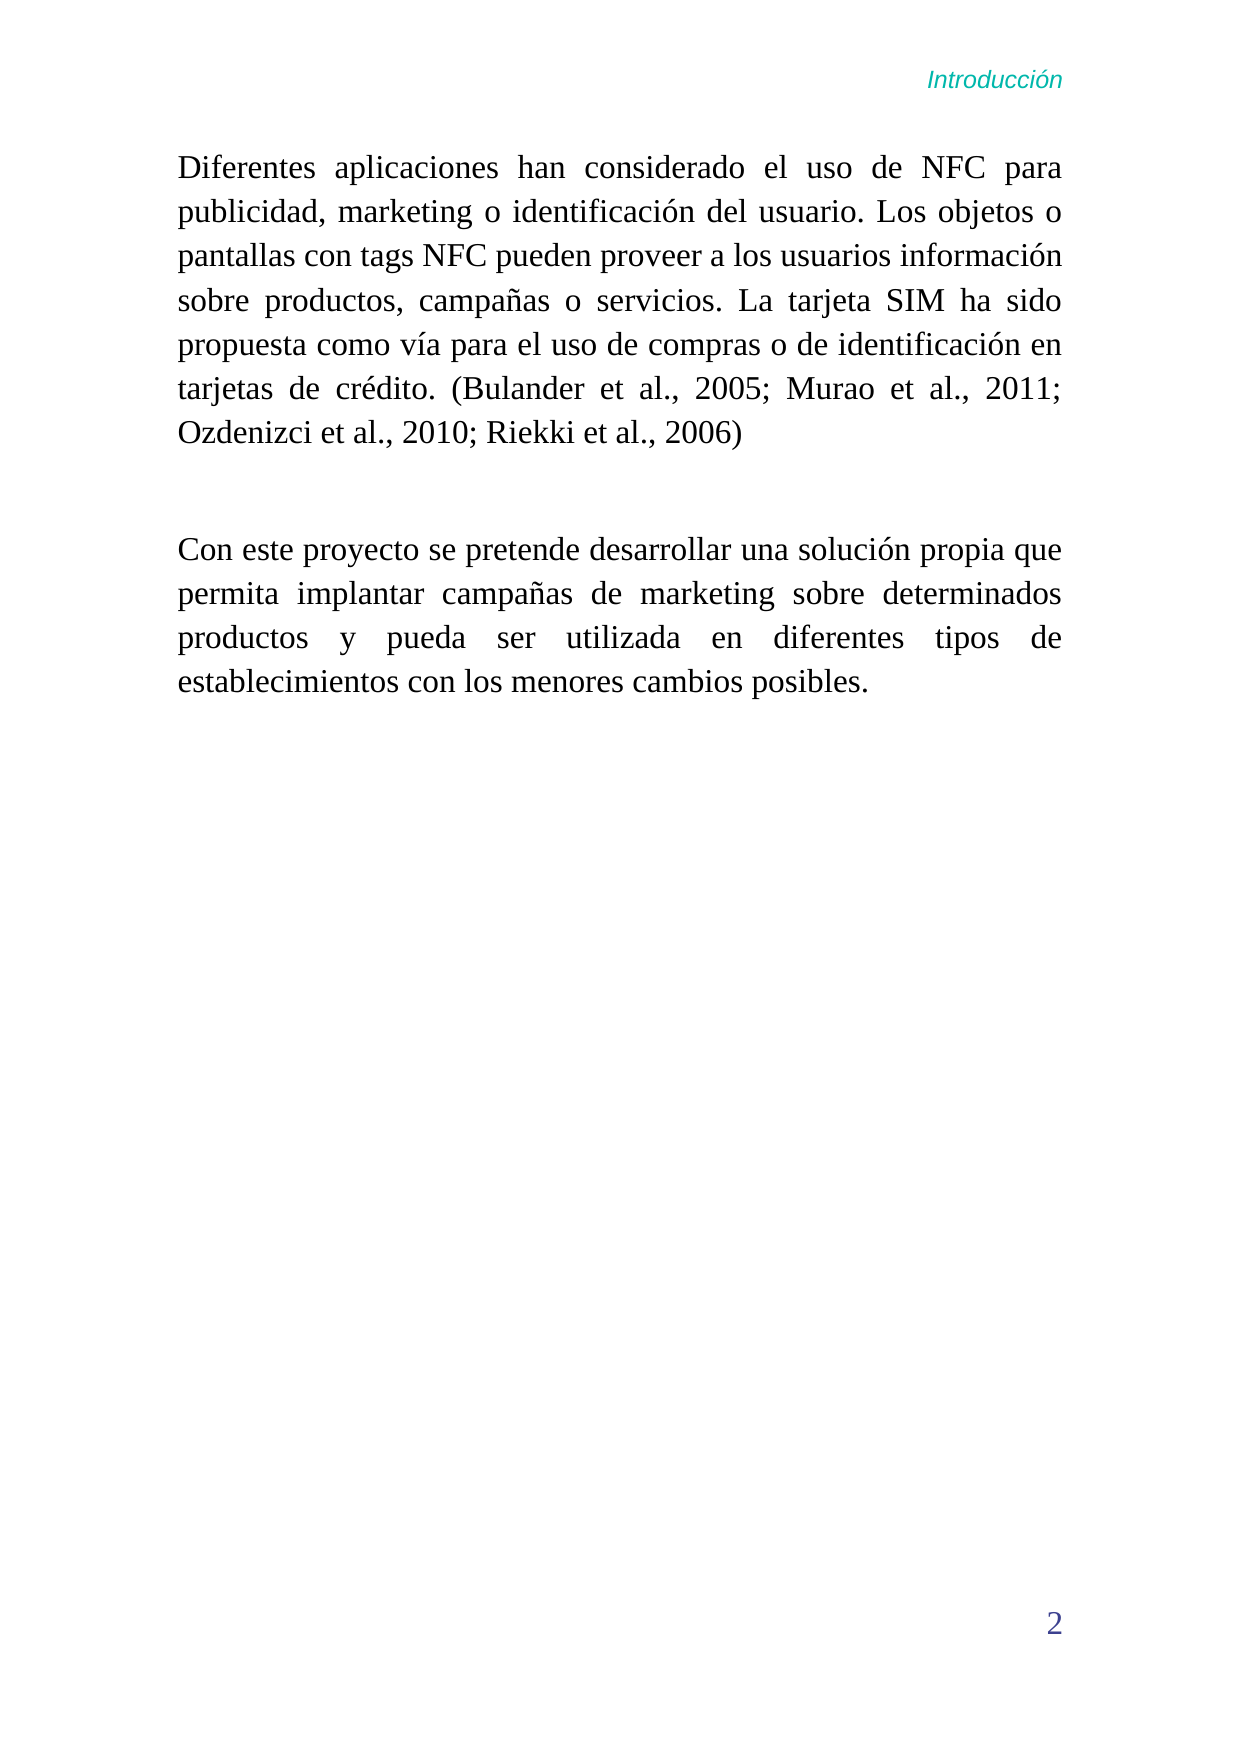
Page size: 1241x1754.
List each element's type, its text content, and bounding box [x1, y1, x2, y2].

text Diferentes aplicaciones han considerado el uso de NFC para publicidad, marketing o identificación del usuario. Los objetos o pantallas con tags NFC pueden proveer a los usuarios información sobre productos, campañas o servicios. La tarjeta SIM ha sido propuesta como vía para el uso de compras o de identificación en tarjetas de crédito. (Bulander et al., 2005; Murao et al., 2011; Ozdenizci et al., 2010; Riekki et al., 2006) [177, 148, 1063, 450]
text Con este proyecto se pretende desarrollar una solución propia que permita implantar campañas de marketing sobre determinados productos y pueda ser utilizada en diferentes tipos de establecimientos con los menores cambios posibles. [177, 529, 1063, 700]
